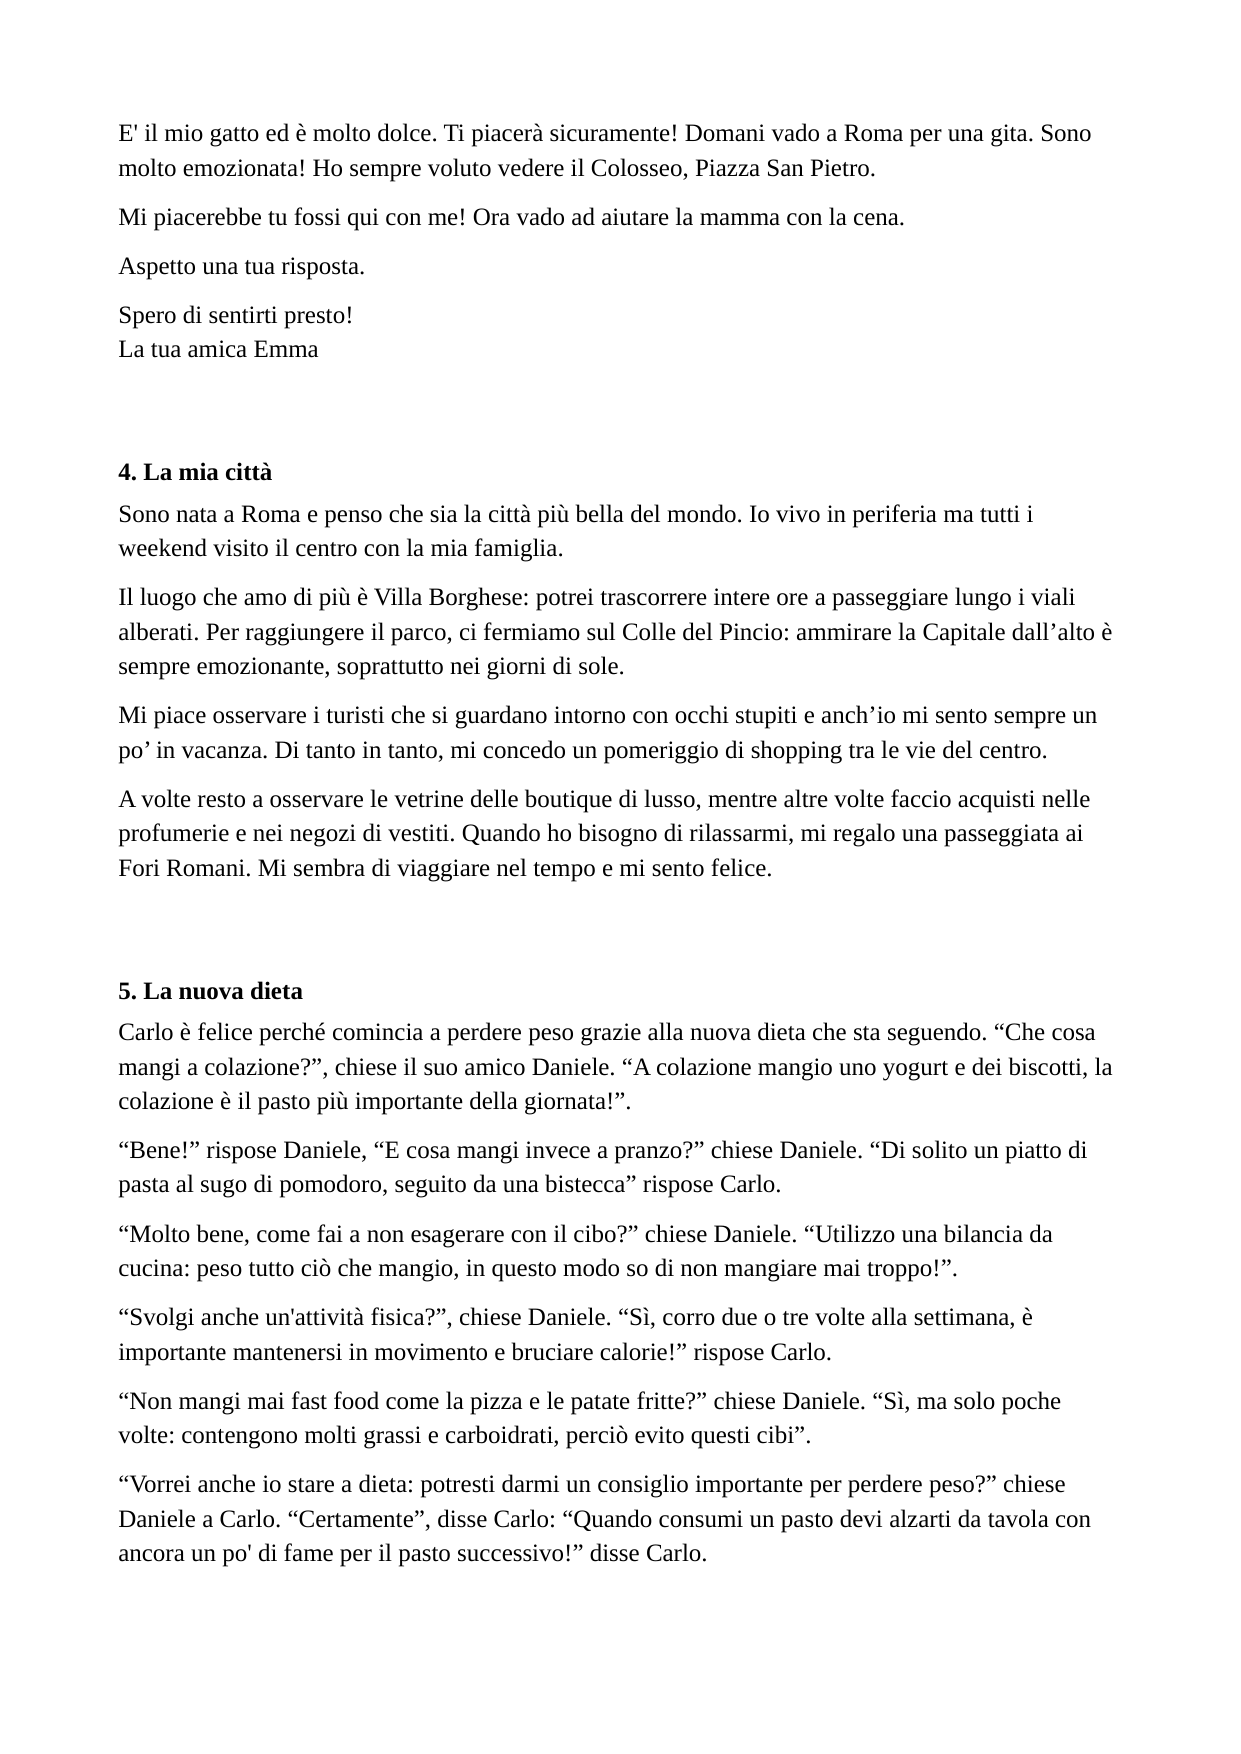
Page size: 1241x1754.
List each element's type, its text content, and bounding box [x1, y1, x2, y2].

text “Non mangi mai fast food come la pizza e le patate fritte?” chiese Daniele. “Sì, ma solo poche volte: contengono molti grassi e carboidrati, perciò evito questi cibi”. [118, 1386, 1122, 1449]
text Il luogo che amo di più è Villa Borghese: potrei trascorrere intere ore a passeggiare lungo i viali alberati. Per raggiungere il parco, ci fermiamo sul Colle del Pincio: ammirare la Capitale dall’alto è sempre emozionante, soprattutto nei giorni di sole. [118, 582, 1122, 680]
text “Vorrei anche io stare a dieta: potresti darmi un consiglio importante per perdere peso?” chiese Daniele a Carlo. “Certamente”, disse Carlo: “Quando consumi un pasto devi alzarti da tavola con ancora un po' di fame per il pasto successivo!” disse Carlo. [118, 1469, 1122, 1567]
text Sono nata a Roma e penso che sia la città più bella del mondo. Io vivo in periferia ma tutti i weekend visito il centro con la mia famiglia. [118, 499, 1122, 562]
text Mi piacerebbe tu fossi qui con me! Ora vado ad aiutare la mamma con la cena. [118, 202, 1122, 230]
text “Bene!” rispose Daniele, “E cosa mangi invece a pranzo?” chiese Daniele. “Di solito un piatto di pasta al sugo di pomodoro, seguito da una bistecca” rispose Carlo. [118, 1135, 1122, 1198]
text Aspetto una tua risposta. [118, 251, 1122, 279]
text Mi piace osservare i turisti che si guardano intorno con occhi stupiti e anch’io mi sento sempre un po’ in vacanza. Di tanto in tanto, mi concedo un pomeriggio di shopping tra le vie del centro. [118, 700, 1122, 763]
text E' il mio gatto ed è molto dolce. Ti piacerà sicuramente! Domani vado a Roma per una gita. Sono molto emozionata! Ho sempre voluto vedere il Colosseo, Piazza San Pietro. [118, 118, 1122, 181]
text Carlo è felice perché comincia a perdere peso grazie alla nuova dieta che sta seguendo. “Che cosa mangi a colazione?”, chiese il suo amico Daniele. “A colazione mangio uno yogurt e dei biscotti, la colazione è il pasto più importante della giornata!”. [118, 1017, 1122, 1115]
subtitle 5. La nuova dieta [118, 976, 1122, 1004]
text Spero di sentirti presto! La tua amica Emma [118, 300, 1122, 363]
subtitle 4. La mia città [118, 457, 1122, 486]
text “Svolgi anche un'attività fisica?”, chiese Daniele. “Sì, corro due o tre volte alla settimana, è importante mantenersi in movimento e bruciare calorie!” rispose Carlo. [118, 1302, 1122, 1365]
text A volte resto a osservare le vetrine delle boutique di lusso, mentre altre volte faccio acquisti nelle profumerie e nei negozi di vestiti. Quando ho bisogno di rilassarmi, mi regalo una passeggiata ai Fori Romani. Mi sembra di viaggiare nel tempo e mi sento felice. [118, 784, 1122, 881]
text “Molto bene, come fai a non esagerare con il cibo?” chiese Daniele. “Utilizzo una bilancia da cucina: peso tutto ciò che mangio, in questo modo so di non mangiare mai troppo!”. [118, 1219, 1122, 1282]
